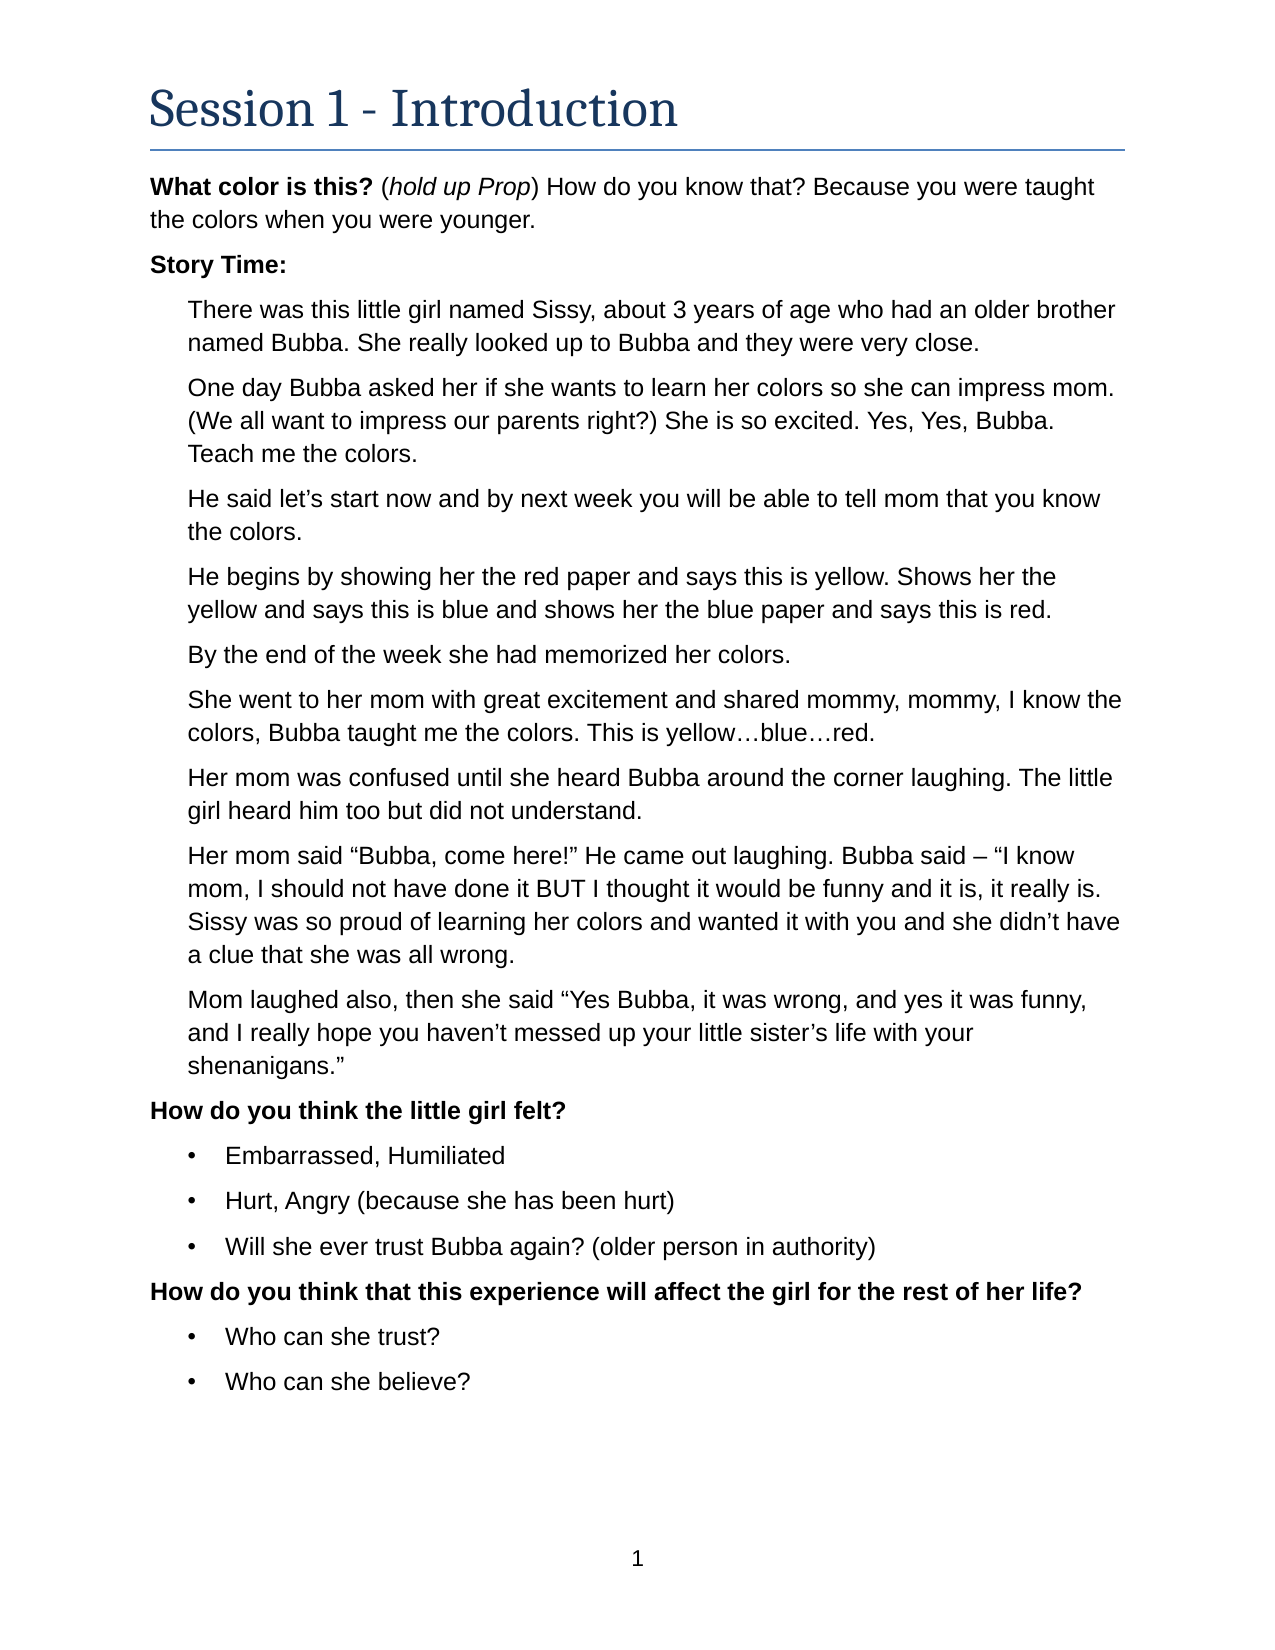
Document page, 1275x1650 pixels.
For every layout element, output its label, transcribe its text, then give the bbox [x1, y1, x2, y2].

text How do you think that this experience will affect the girl for the rest of her life? [150, 1277, 1125, 1305]
list Who can she believe? [187, 1367, 1125, 1396]
list Hurt, Angry (because she has been hurt) [187, 1186, 1125, 1215]
text Mom laughed also, then she said “Yes Bubba, it was wrong, and yes it was funny, and I really hope you haven’t messed up your little sister’s life with your shenanigans.” [187, 985, 1125, 1080]
text By the end of the week she had memorized her colors. [187, 640, 1125, 669]
list Who can she trust? [187, 1322, 1125, 1350]
text How do you think the little girl felt? [150, 1096, 1125, 1125]
text One day Bubba asked her if she wants to learn her colors so she can impress mom. (We all want to impress our parents right?) She is so excited. Yes, Yes, Bubba. Teach me the colors. [187, 373, 1125, 468]
text Her mom said “Bubba, come here!” He came out laughing. Bubba said – “I know mom, I should not have done it BUT I thought it would be funny and it is, it really is. Sissy was so proud of learning her colors and wanted it with you and she didn’t have a clue that she was all wrong. [187, 841, 1125, 969]
title Session 1 - Introduction [150, 78, 1125, 149]
text What color is this? (hold up Prop) How do you know that? Because you were taught the colors when you were younger. [150, 172, 1125, 234]
text He said let’s start now and by next week you will be able to tell mom that you know the colors. [187, 484, 1125, 546]
text She went to her mom with great excitement and shared mommy, mommy, I know the colors, Bubba taught me the colors. This is yellow…blue…red. [187, 685, 1125, 747]
list Embarrassed, Humiliated [187, 1141, 1125, 1170]
text He begins by showing her the red paper and says this is yellow. Shows her the yellow and says this is blue and shows her the blue paper and says this is red. [187, 562, 1125, 624]
text Her mom was confused until she heard Bubba around the corner laughing. The little girl heard him too but did not understand. [187, 763, 1125, 825]
text There was this little girl named Sissy, about 3 years of age who had an older brother named Bubba. She really looked up to Bubba and they were very close. [187, 295, 1125, 357]
text Story Time: [150, 250, 1125, 279]
list Will she ever trust Bubba again? (older person in authority) [187, 1231, 1125, 1260]
